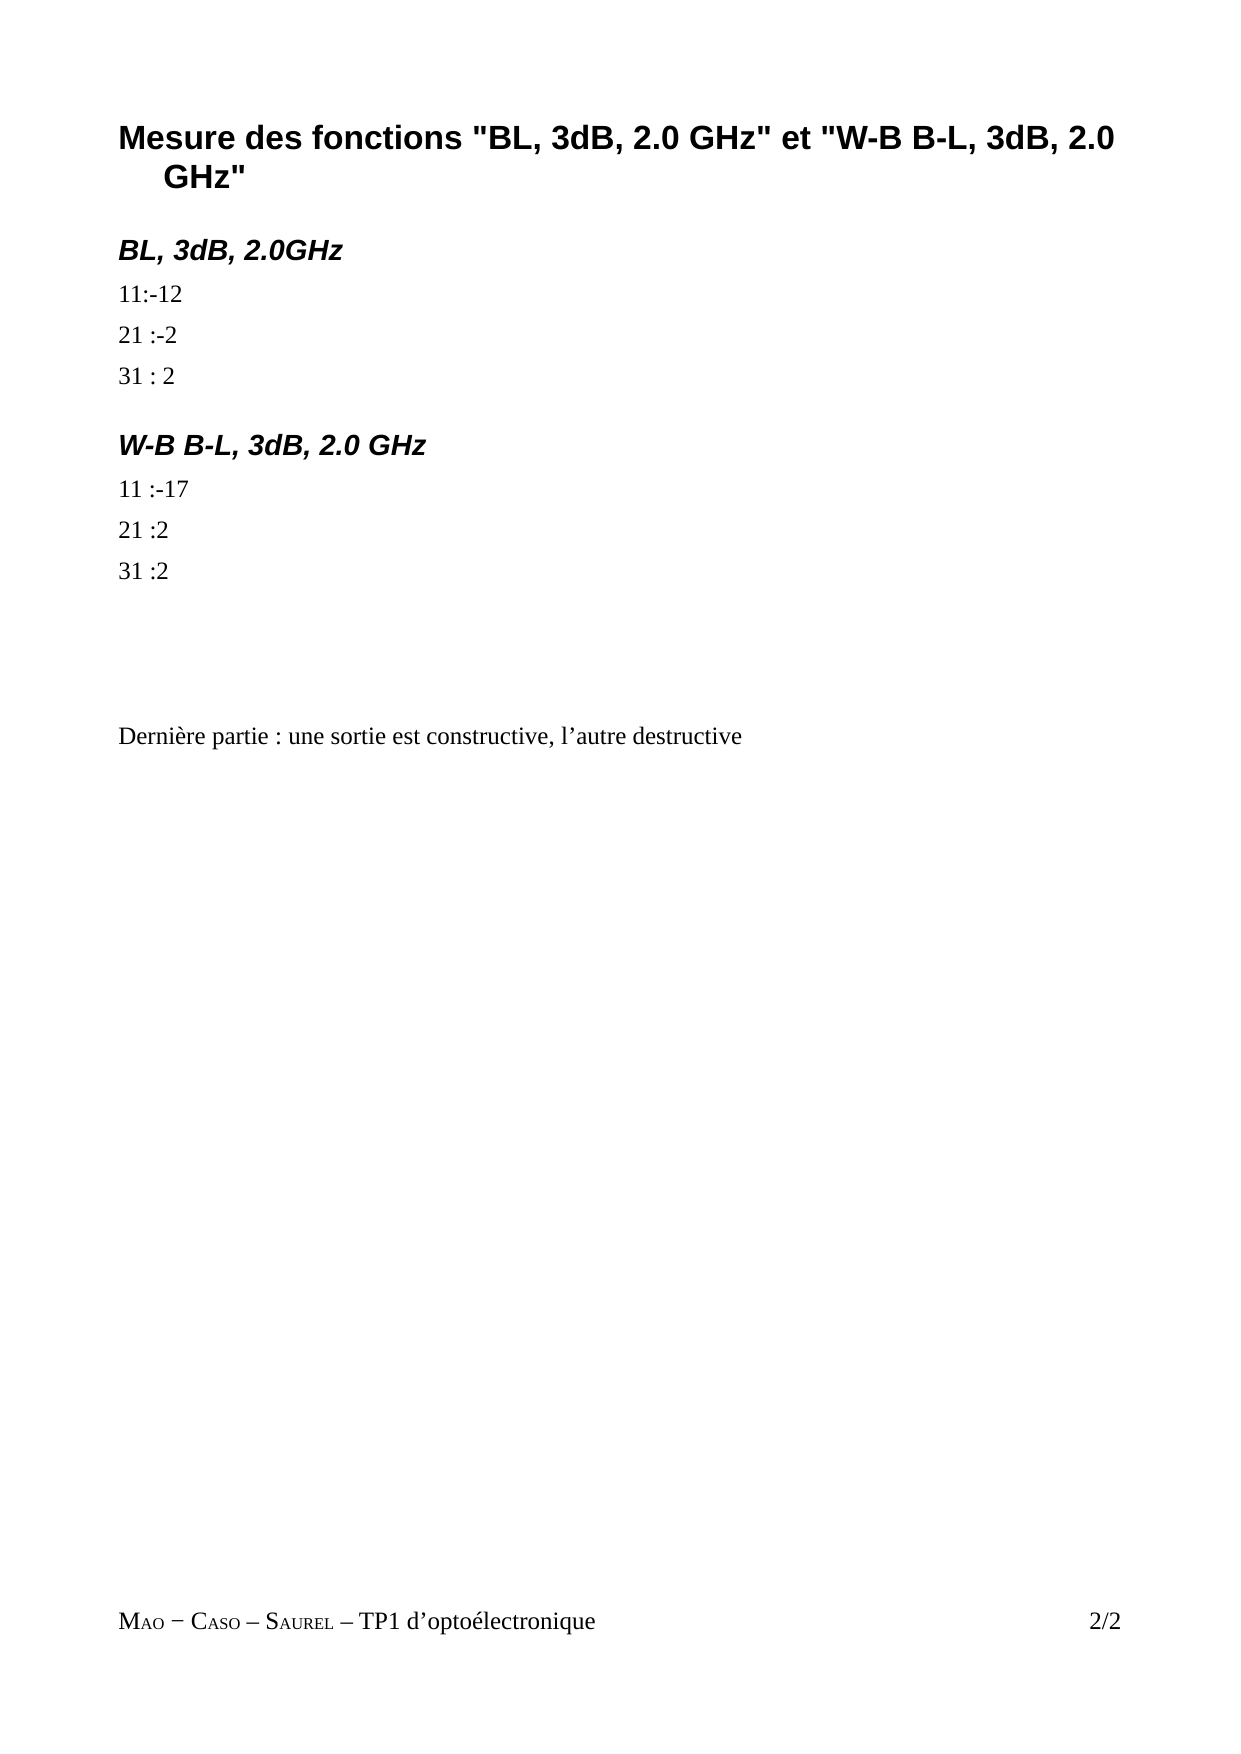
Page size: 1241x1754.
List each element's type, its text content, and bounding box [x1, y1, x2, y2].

subtitle BL, 3dB, 2.0GHz [118, 233, 1122, 266]
text 31 :2 [118, 556, 1122, 585]
text 21 :2 [118, 515, 1122, 544]
text 21 :-2 [118, 320, 1122, 349]
subtitle W-B B-L, 3dB, 2.0 GHz [118, 428, 1122, 461]
subtitle Mesure des fonctions "BL, 3dB, 2.0 GHz" et "W-B B-L, 3dB, 2.0 GHz" [118, 118, 1122, 195]
text 11 :-17 [118, 474, 1122, 502]
text 31 : 2 [118, 361, 1122, 390]
text 11:-12 [118, 279, 1122, 308]
text Dernière partie : une sortie est constructive, l’autre destructive [118, 721, 1122, 750]
